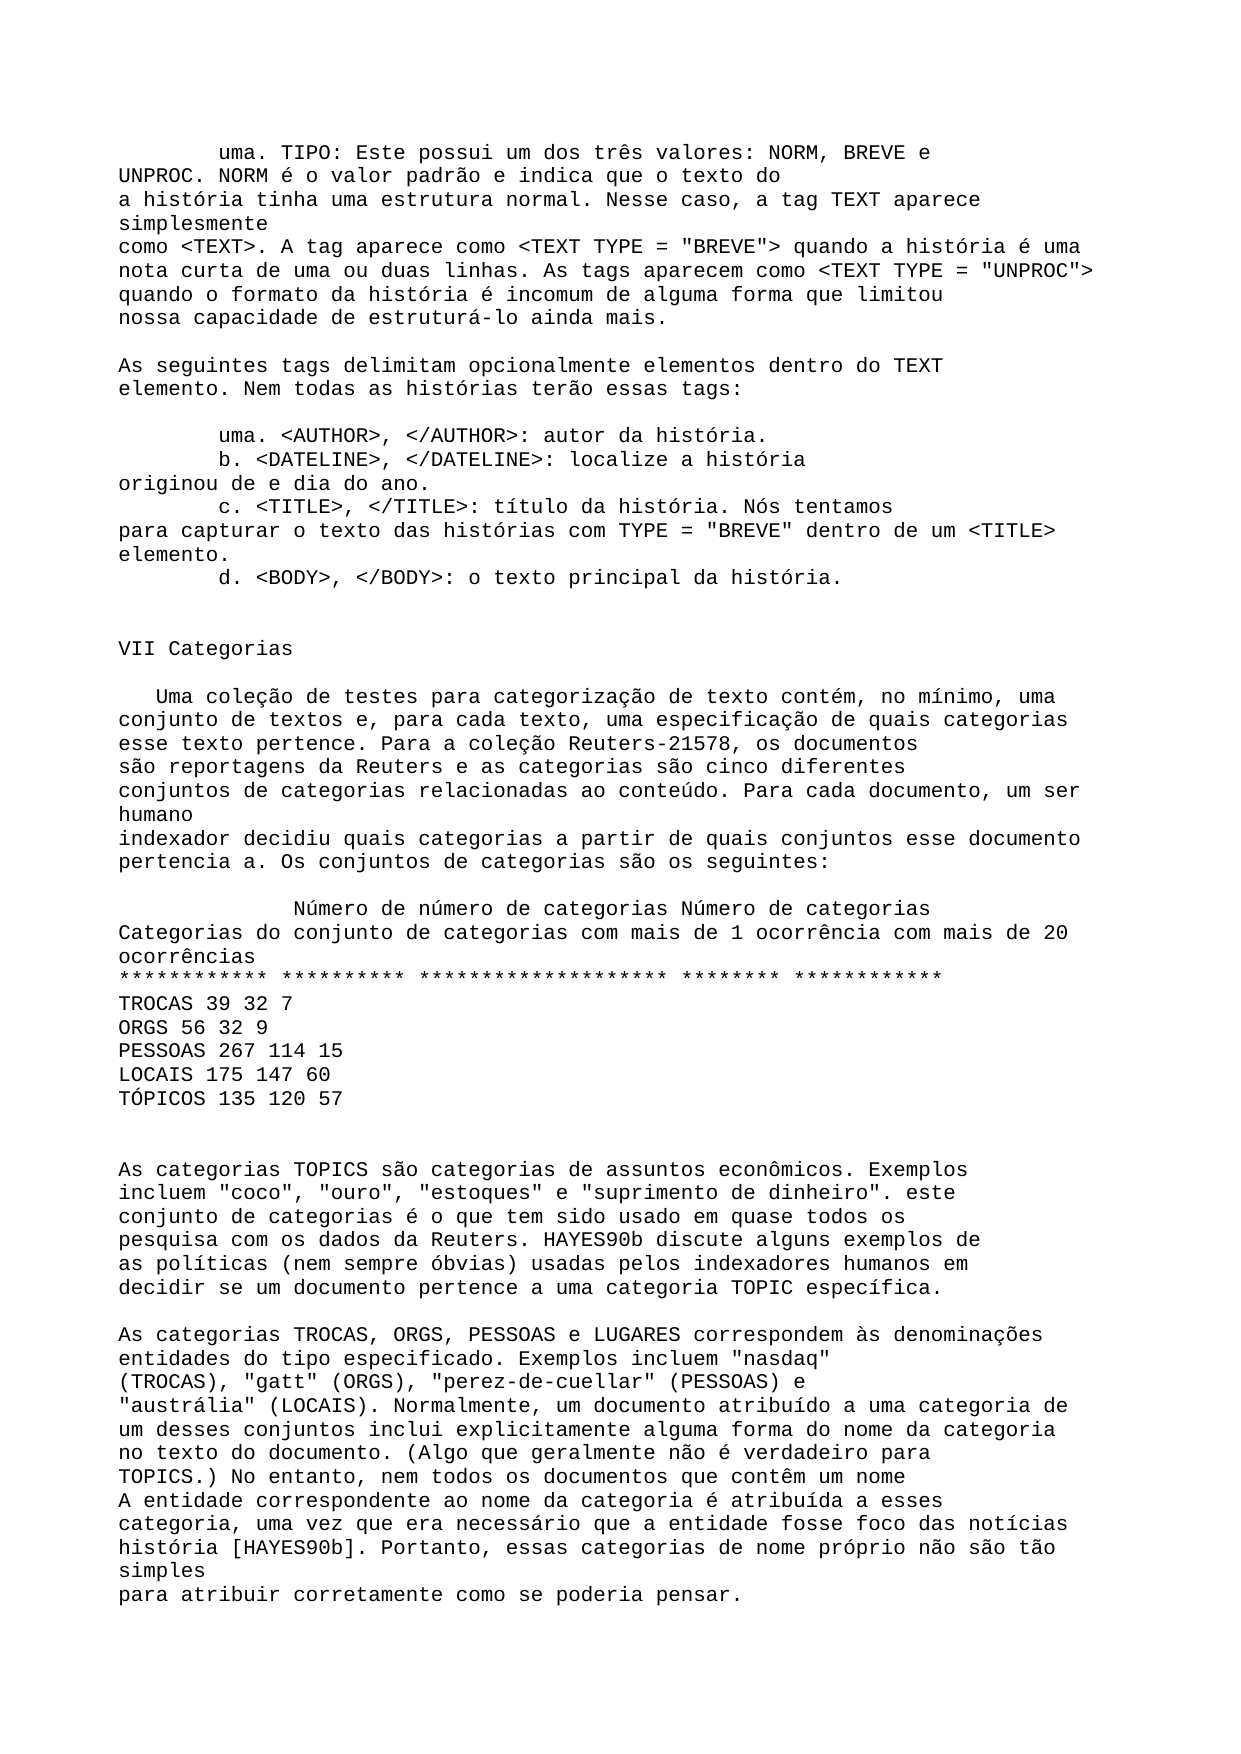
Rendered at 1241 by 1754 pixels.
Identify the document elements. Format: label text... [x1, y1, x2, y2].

text nota curta de uma ou duas linhas. As tags aparecem como <TEXT TYPE = "UNPROC"> [118, 260, 1122, 284]
text LOCAIS 175 147 60 [118, 1064, 1122, 1088]
text PESSOAS 267 114 15 [118, 1040, 1122, 1064]
text são reportagens da Reuters e as categorias são cinco diferentes [118, 757, 1122, 780]
text história [HAYES90b]. Portanto, essas categorias de nome próprio não são tão simples [118, 1537, 1122, 1584]
text como <TEXT>. A tag aparece como <TEXT TYPE = "BREVE"> quando a história é uma [118, 236, 1122, 260]
text Categorias do conjunto de categorias com mais de 1 ocorrência com mais de 20 ocorrências [118, 922, 1122, 969]
text As categorias TOPICS são categorias de assuntos econômicos. Exemplos [118, 1158, 1122, 1182]
text "austrália" (LOCAIS). Normalmente, um documento atribuído a uma categoria de [118, 1395, 1122, 1419]
text elemento. Nem todas as histórias terão essas tags: [118, 378, 1122, 402]
text para atribuir corretamente como se poderia pensar. [118, 1584, 1122, 1608]
text UNPROC. NORM é o valor padrão e indica que o texto do [118, 165, 1122, 189]
text As categorias TROCAS, ORGS, PESSOAS e LUGARES correspondem às denominações [118, 1324, 1122, 1348]
text (TROCAS), "gatt" (ORGS), "perez-de-cuellar" (PESSOAS) e [118, 1371, 1122, 1395]
text TROCAS 39 32 7 [118, 993, 1122, 1017]
text esse texto pertence. Para a coleção Reuters-21578, os documentos [118, 733, 1122, 757]
text elemento. [118, 544, 1122, 567]
text pertencia a. Os conjuntos de categorias são os seguintes: [118, 851, 1122, 875]
text a história tinha uma estrutura normal. Nesse caso, a tag TEXT aparece simplesmente [118, 189, 1122, 236]
text b. <DATELINE>, </DATELINE>: localize a história [118, 449, 1122, 473]
text ORGS 56 32 9 [118, 1017, 1122, 1040]
text ************ ********** ******************** ******** ************ [118, 969, 1122, 993]
text TOPICS.) No entanto, nem todos os documentos que contêm um nome [118, 1466, 1122, 1489]
text decidir se um documento pertence a uma categoria TOPIC específica. [118, 1277, 1122, 1300]
text entidades do tipo especificado. Exemplos incluem "nasdaq" [118, 1348, 1122, 1371]
text pesquisa com os dados da Reuters. HAYES90b discute alguns exemplos de [118, 1229, 1122, 1253]
text As seguintes tags delimitam opcionalmente elementos dentro do TEXT [118, 354, 1122, 378]
text um desses conjuntos inclui explicitamente alguma forma do nome da categoria [118, 1419, 1122, 1442]
text d. <BODY>, </BODY>: o texto principal da história. [118, 567, 1122, 591]
text quando o formato da história é incomum de alguma forma que limitou [118, 284, 1122, 307]
text TÓPICOS 135 120 57 [118, 1088, 1122, 1111]
text conjunto de categorias é o que tem sido usado em quase todos os [118, 1206, 1122, 1229]
text no texto do documento. (Algo que geralmente não é verdadeiro para [118, 1442, 1122, 1466]
text conjuntos de categorias relacionadas ao conteúdo. Para cada documento, um ser humano [118, 780, 1122, 827]
text para capturar o texto das histórias com TYPE = "BREVE" dentro de um <TITLE> [118, 520, 1122, 544]
text uma. <AUTHOR>, </AUTHOR>: autor da história. [118, 426, 1122, 449]
text Uma coleção de testes para categorização de texto contém, no mínimo, uma [118, 686, 1122, 709]
text categoria, uma vez que era necessário que a entidade fosse foco das notícias [118, 1513, 1122, 1537]
text conjunto de textos e, para cada texto, uma especificação de quais categorias [118, 709, 1122, 733]
text A entidade correspondente ao nome da categoria é atribuída a esses [118, 1489, 1122, 1513]
text originou de e dia do ano. [118, 473, 1122, 496]
text nossa capacidade de estruturá-lo ainda mais. [118, 307, 1122, 331]
text c. <TITLE>, </TITLE>: título da história. Nós tentamos [118, 496, 1122, 520]
text uma. TIPO: Este possui um dos três valores: NORM, BREVE e [118, 142, 1122, 165]
text incluem "coco", "ouro", "estoques" e "suprimento de dinheiro". este [118, 1182, 1122, 1206]
text VII Categorias [118, 638, 1122, 662]
text indexador decidiu quais categorias a partir de quais conjuntos esse documento [118, 827, 1122, 851]
text Número de número de categorias Número de categorias [118, 898, 1122, 922]
text as políticas (nem sempre óbvias) usadas pelos indexadores humanos em [118, 1253, 1122, 1277]
